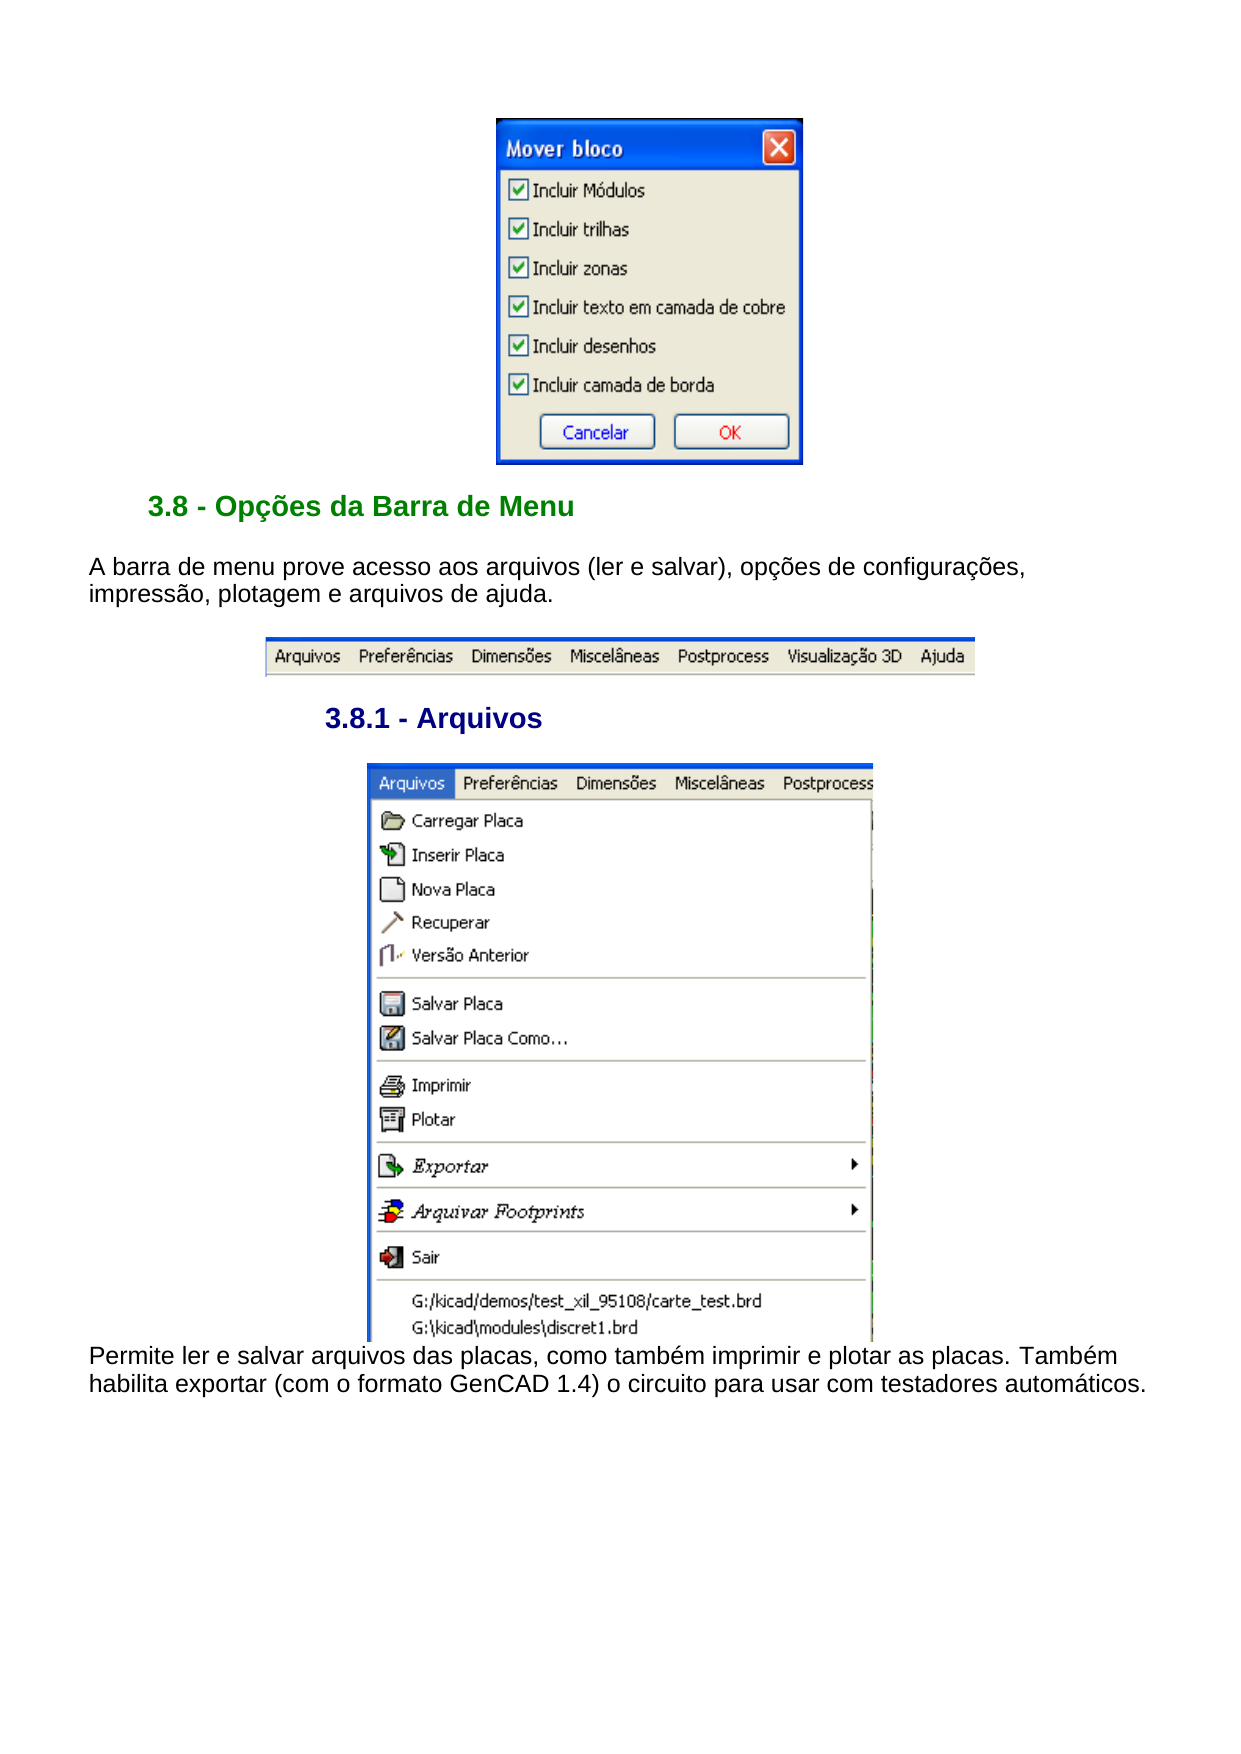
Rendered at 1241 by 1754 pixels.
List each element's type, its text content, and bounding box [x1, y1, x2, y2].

subtitle Arquivos [325, 702, 1152, 734]
subtitle Opções da Barra de Menu [148, 490, 1152, 523]
picture [265, 637, 975, 677]
text Permite ler e salvar arquivos das placas, como também imprimir e plotar as placas. Também habilita exportar (com o formato GenCAD 1.4) o circuito para usar com testadores automáticos. [88, 1342, 1152, 1398]
picture [496, 118, 804, 465]
picture [367, 763, 874, 1342]
subtitle A barra de menu prove acesso aos arquivos (ler e salvar), opções de configurações, impressão, plotagem e arquivos de ajuda. [88, 552, 1152, 608]
